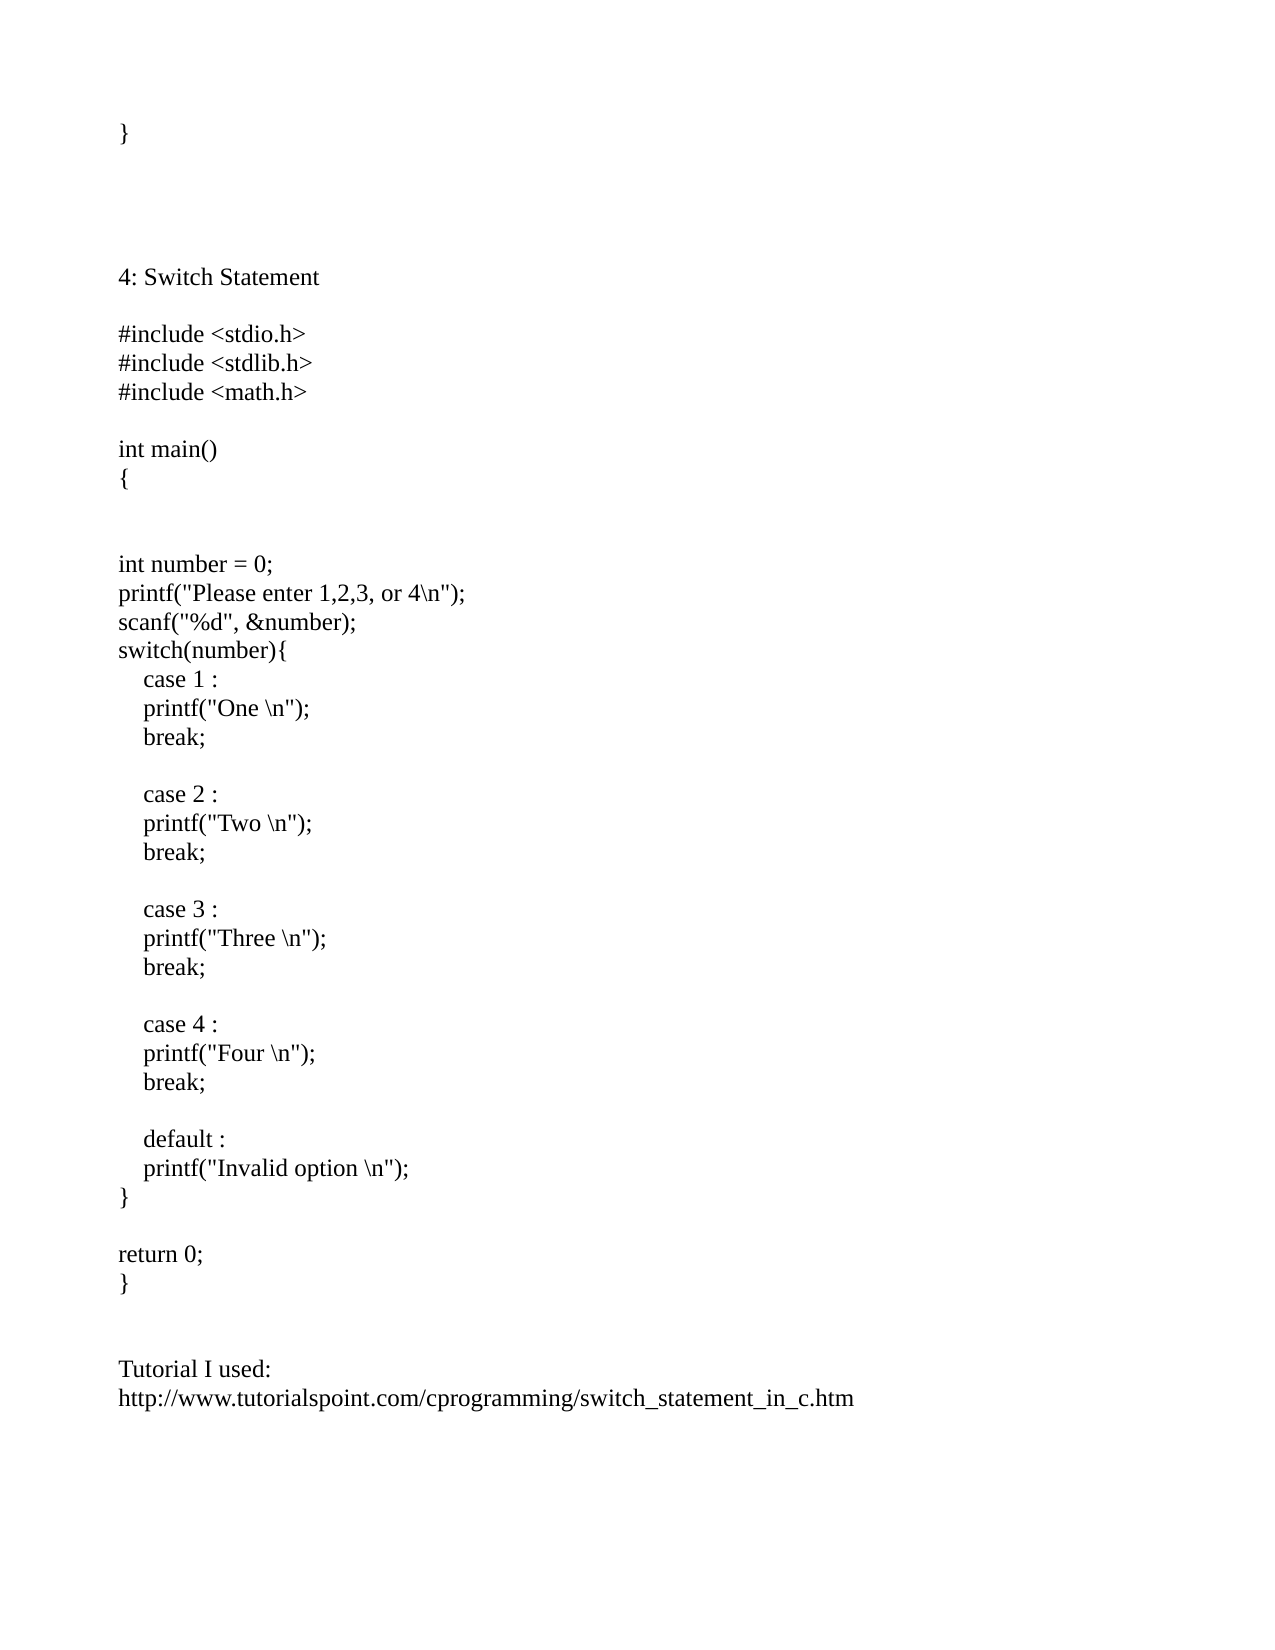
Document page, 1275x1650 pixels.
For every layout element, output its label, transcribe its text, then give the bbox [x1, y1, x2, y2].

text break; [118, 722, 1157, 751]
text #include <stdio.h> [118, 319, 1157, 348]
text 4: Switch Statement [118, 262, 1157, 291]
text printf("Two \n"); [118, 808, 1157, 837]
text case 2 : [118, 779, 1157, 808]
text switch(number){ [118, 636, 1157, 664]
text break; [118, 1067, 1157, 1096]
text http://www.tutorialspoint.com/cprogramming/switch_statement_in_c.htm [118, 1383, 1157, 1412]
text break; [118, 837, 1157, 866]
text printf("Three \n"); [118, 923, 1157, 952]
text case 4 : [118, 1009, 1157, 1038]
text printf("Four \n"); [118, 1038, 1157, 1067]
text case 1 : [118, 664, 1157, 693]
text { [118, 463, 1157, 492]
text default : [118, 1124, 1157, 1153]
text } [118, 118, 1157, 147]
text #include <math.h> [118, 377, 1157, 406]
text printf("One \n"); [118, 693, 1157, 722]
text scanf("%d", &number); [118, 607, 1157, 636]
text int main() [118, 434, 1157, 463]
text } [118, 1268, 1157, 1297]
text return 0; [118, 1239, 1157, 1268]
text } [118, 1182, 1157, 1211]
text break; [118, 952, 1157, 981]
text #include <stdlib.h> [118, 348, 1157, 377]
text printf("Invalid option \n"); [118, 1153, 1157, 1182]
text int number = 0; [118, 549, 1157, 578]
text case 3 : [118, 894, 1157, 923]
text printf("Please enter 1,2,3, or 4\n"); [118, 578, 1157, 607]
text Tutorial I used: [118, 1354, 1157, 1383]
